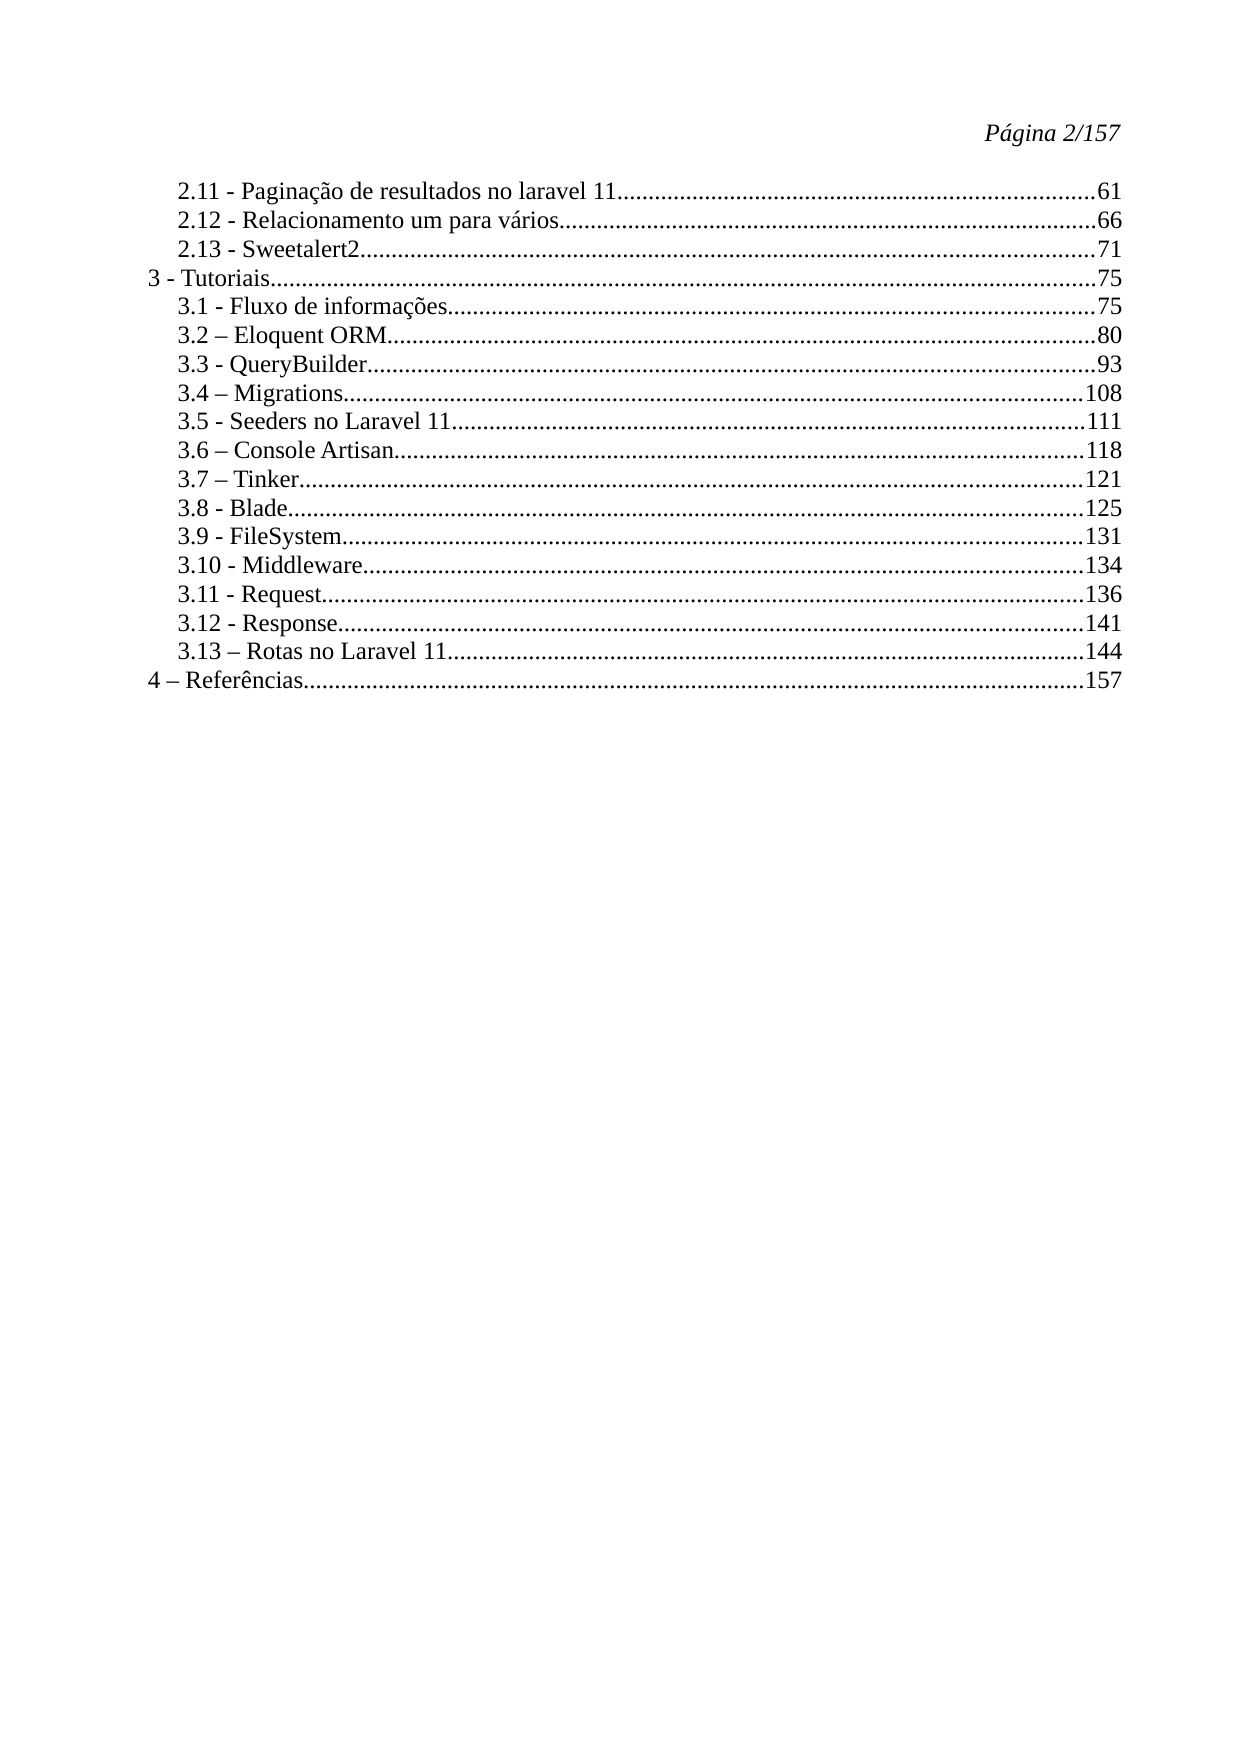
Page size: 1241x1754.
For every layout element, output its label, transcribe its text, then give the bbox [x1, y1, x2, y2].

text 2.11 - Paginação de resultados no laravel 11 61 [177, 176, 1122, 205]
text 3.9 - FileSystem 131 [177, 521, 1122, 550]
text 3.8 - Blade 125 [177, 493, 1122, 521]
text 3.5 - Seeders no Laravel 11 111 [177, 406, 1122, 435]
text 3.11 - Request 136 [177, 579, 1122, 608]
text 3.7 – Tinker 121 [177, 464, 1122, 493]
text 3.12 - Response 141 [177, 608, 1122, 636]
text 4 – Referências 157 [148, 665, 1122, 694]
text 3.10 - Middleware 134 [177, 550, 1122, 579]
text 3.6 – Console Artisan 118 [177, 435, 1122, 464]
text 2.12 - Relacionamento um para vários 66 [177, 205, 1122, 234]
text 3.3 - QueryBuilder 93 [177, 349, 1122, 378]
text 3.13 – Rotas no Laravel 11 144 [177, 636, 1122, 665]
text 3 - Tutoriais 75 [148, 263, 1122, 291]
text 2.13 - Sweetalert2 71 [177, 234, 1122, 263]
text 3.2 – Eloquent ORM 80 [177, 320, 1122, 349]
text 3.1 - Fluxo de informações 75 [177, 291, 1122, 320]
text 3.4 – Migrations 108 [177, 378, 1122, 406]
